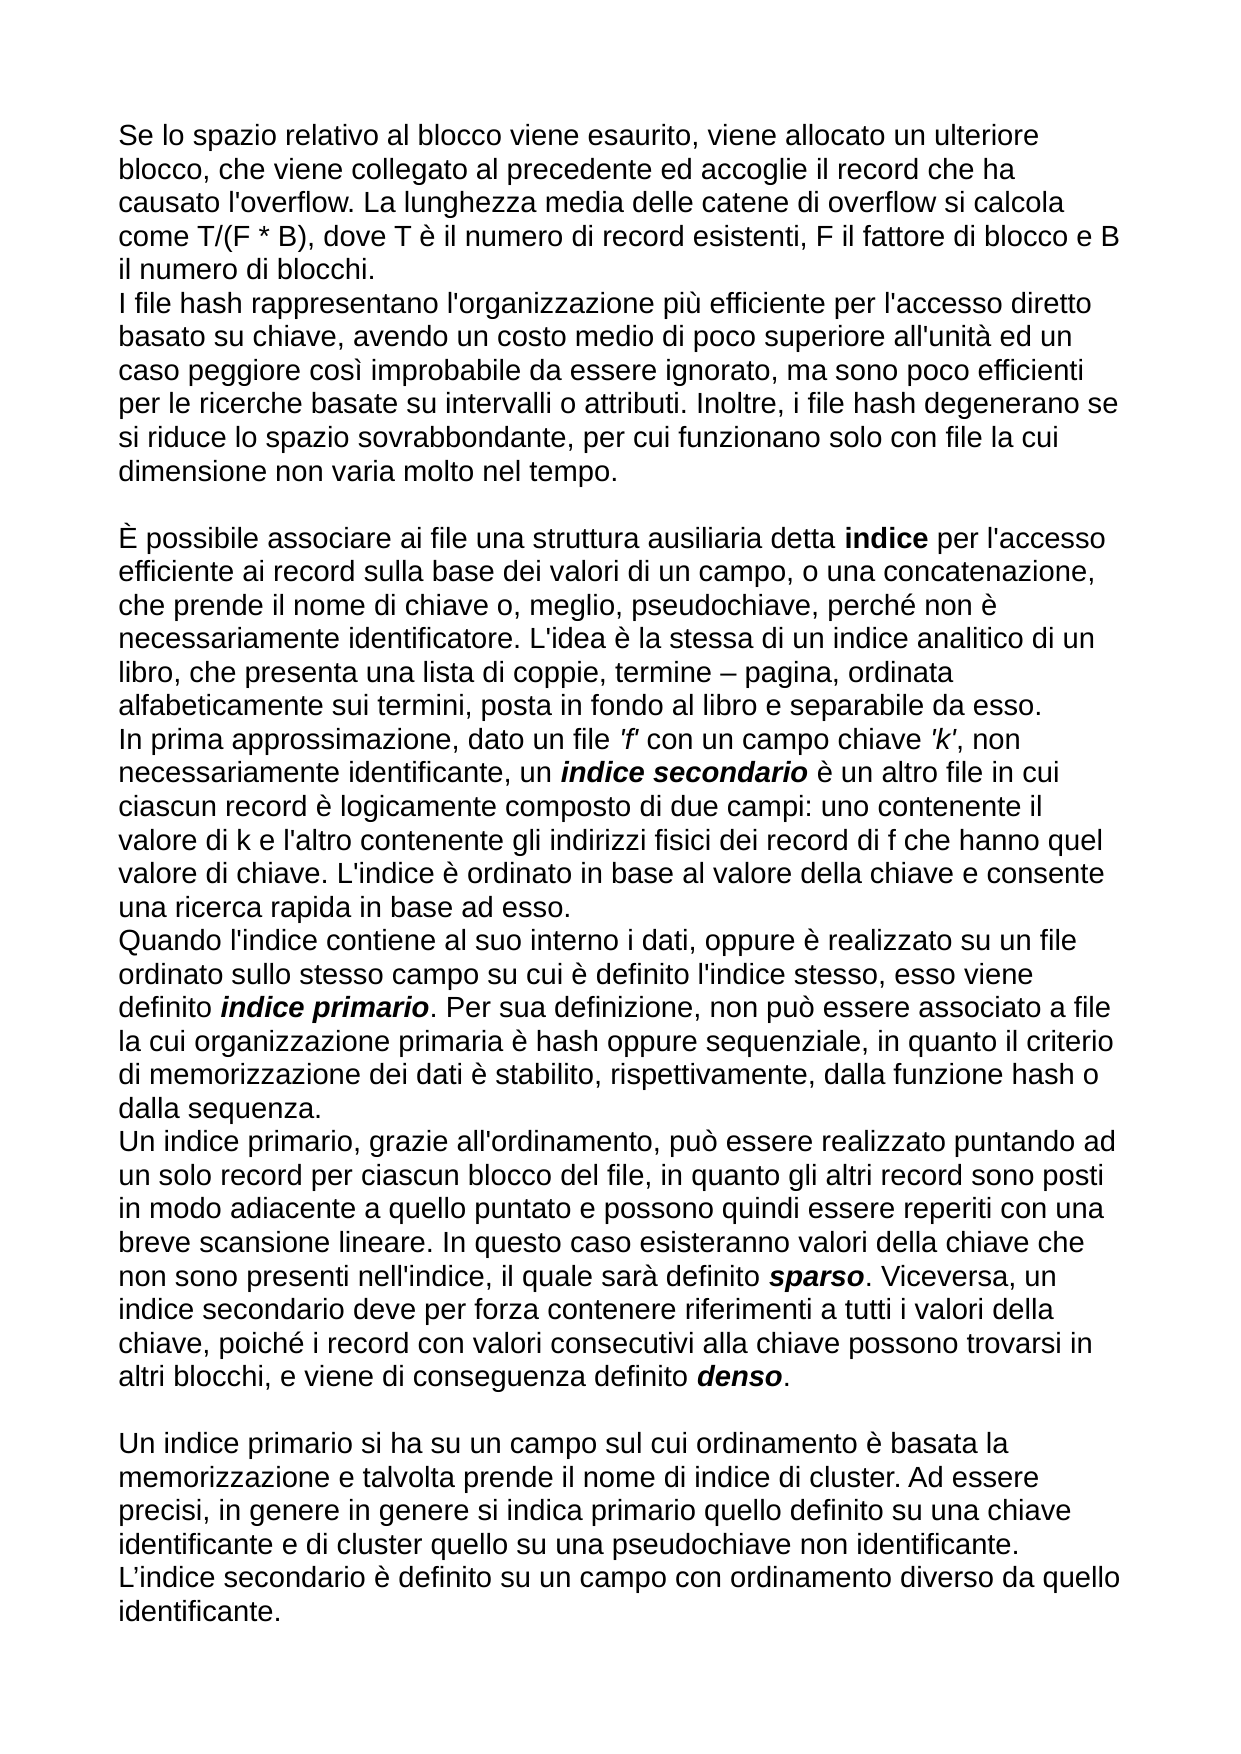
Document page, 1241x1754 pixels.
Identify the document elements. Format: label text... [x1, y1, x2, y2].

text Un indice primario si ha su un campo sul cui ordinamento è basata la memorizzazione e talvolta prende il nome di indice di cluster. Ad essere precisi, in genere in genere si indica primario quello definito su una chiave identificante e di cluster quello su una pseudochiave non identificante. L’indice secondario è definito su un campo con ordinamento diverso da quello identificante. [118, 1426, 1122, 1627]
text Un indice primario, grazie all'ordinamento, può essere realizzato puntando ad un solo record per ciascun blocco del file, in quanto gli altri record sono posti in modo adiacente a quello puntato e possono quindi essere reperiti con una breve scansione lineare. In questo caso esisteranno valori della chiave che non sono presenti nell'indice, il quale sarà definito sparso. Viceversa, un indice secondario deve per forza contenere riferimenti a tutti i valori della chiave, poiché i record con valori consecutivi alla chiave possono trovarsi in altri blocchi, e viene di conseguenza definito denso. [118, 1124, 1122, 1393]
text È possibile associare ai file una struttura ausiliaria detta indice per l'accesso efficiente ai record sulla base dei valori di un campo, o una concatenazione, che prende il nome di chiave o, meglio, pseudochiave, perché non è necessariamente identificatore. L'idea è la stessa di un indice analitico di un libro, che presenta una lista di coppie, termine – pagina, ordinata alfabeticamente sui termini, posta in fondo al libro e separabile da esso. [118, 521, 1122, 722]
text Quando l'indice contiene al suo interno i dati, oppure è realizzato su un file ordinato sullo stesso campo su cui è definito l'indice stesso, esso viene definito indice primario. Per sua definizione, non può essere associato a file la cui organizzazione primaria è hash oppure sequenziale, in quanto il criterio di memorizzazione dei dati è stabilito, rispettivamente, dalla funzione hash o dalla sequenza. [118, 923, 1122, 1124]
text I file hash rappresentano l'organizzazione più efficiente per l'accesso diretto basato su chiave, avendo un costo medio di poco superiore all'unità ed un caso peggiore così improbabile da essere ignorato, ma sono poco efficienti per le ricerche basate su intervalli o attributi. Inoltre, i file hash degenerano se si riduce lo spazio sovrabbondante, per cui funzionano solo con file la cui dimensione non varia molto nel tempo. [118, 286, 1122, 487]
text In prima approssimazione, dato un file 'f' con un campo chiave 'k', non necessariamente identificante, un indice secondario è un altro file in cui ciascun record è logicamente composto di due campi: uno contenente il valore di k e l'altro contenente gli indirizzi fisici dei record di f che hanno quel valore di chiave. L'indice è ordinato in base al valore della chiave e consente una ricerca rapida in base ad esso. [118, 722, 1122, 923]
text Se lo spazio relativo al blocco viene esaurito, viene allocato un ulteriore blocco, che viene collegato al precedente ed accoglie il record che ha causato l'overflow. La lunghezza media delle catene di overflow si calcola come T/(F * B), dove T è il numero di record esistenti, F il fattore di blocco e B il numero di blocchi. [118, 118, 1122, 286]
